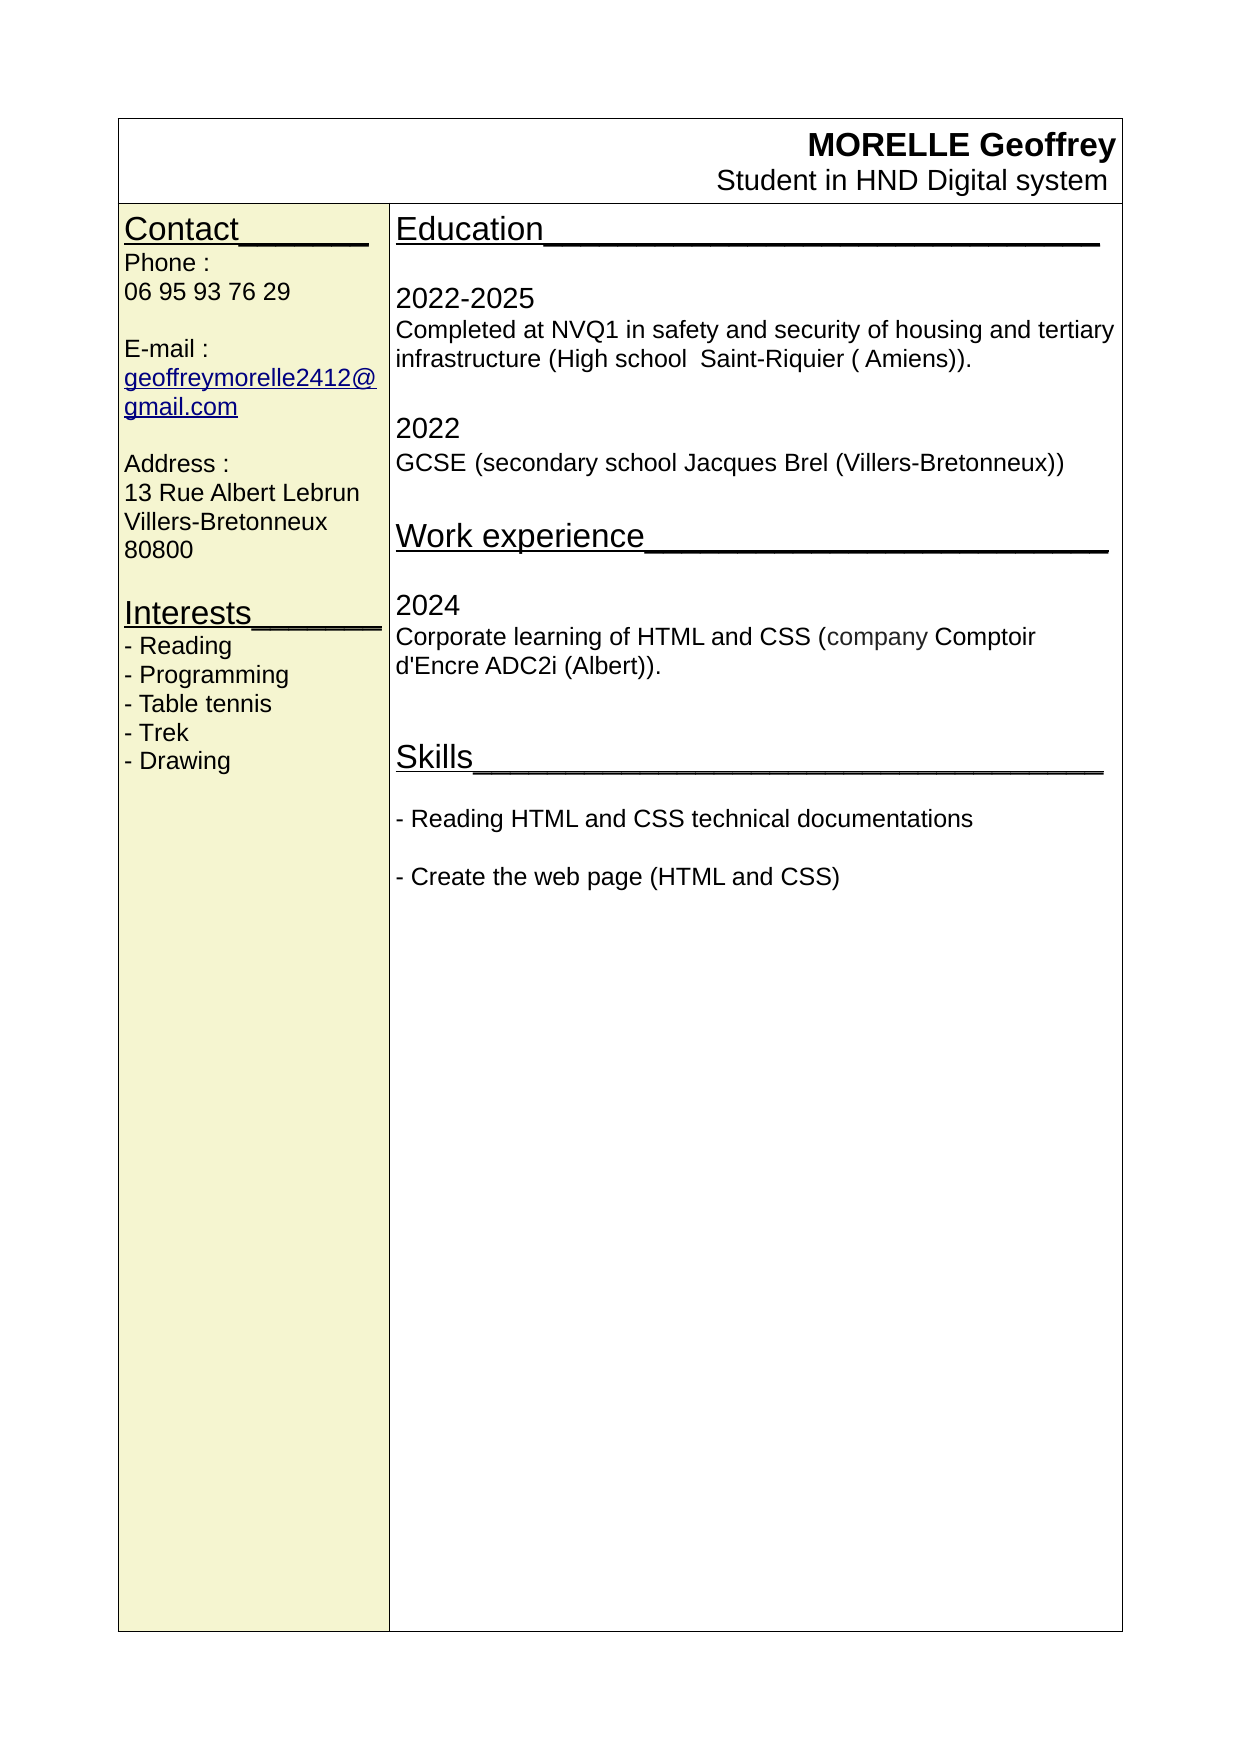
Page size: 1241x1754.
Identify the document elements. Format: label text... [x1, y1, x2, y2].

table_header MORELLE Geoffrey Student in HND Digital system [119, 119, 1122, 203]
table_cell Contact_______ Phone : 06 95 93 76 29 E-mail : geoffreymorelle2412@gmail.com Address : 13 Rue Albert Lebrun Villers-Bretonneux 80800 Interests_______ - Reading - Programming - Table tennis - Trek - Drawing [119, 204, 389, 1631]
table_cell Education______________________________ 2022-2025 Completed at NVQ1 in safety and security of housing and tertiary infrastructure (High school Saint-Riquier ( Amiens)). 2022 GCSE (secondary school Jacques Brel (Villers-Bretonneux)) Work experience_________________________ 2024 Corporate learning of HTML and CSS (company Comptoir d'Encre ADC2i (Albert)). Skills__________________________________ - Reading HTML and CSS technical documentations - Create the web page (HTML and CSS) [390, 204, 1122, 1631]
